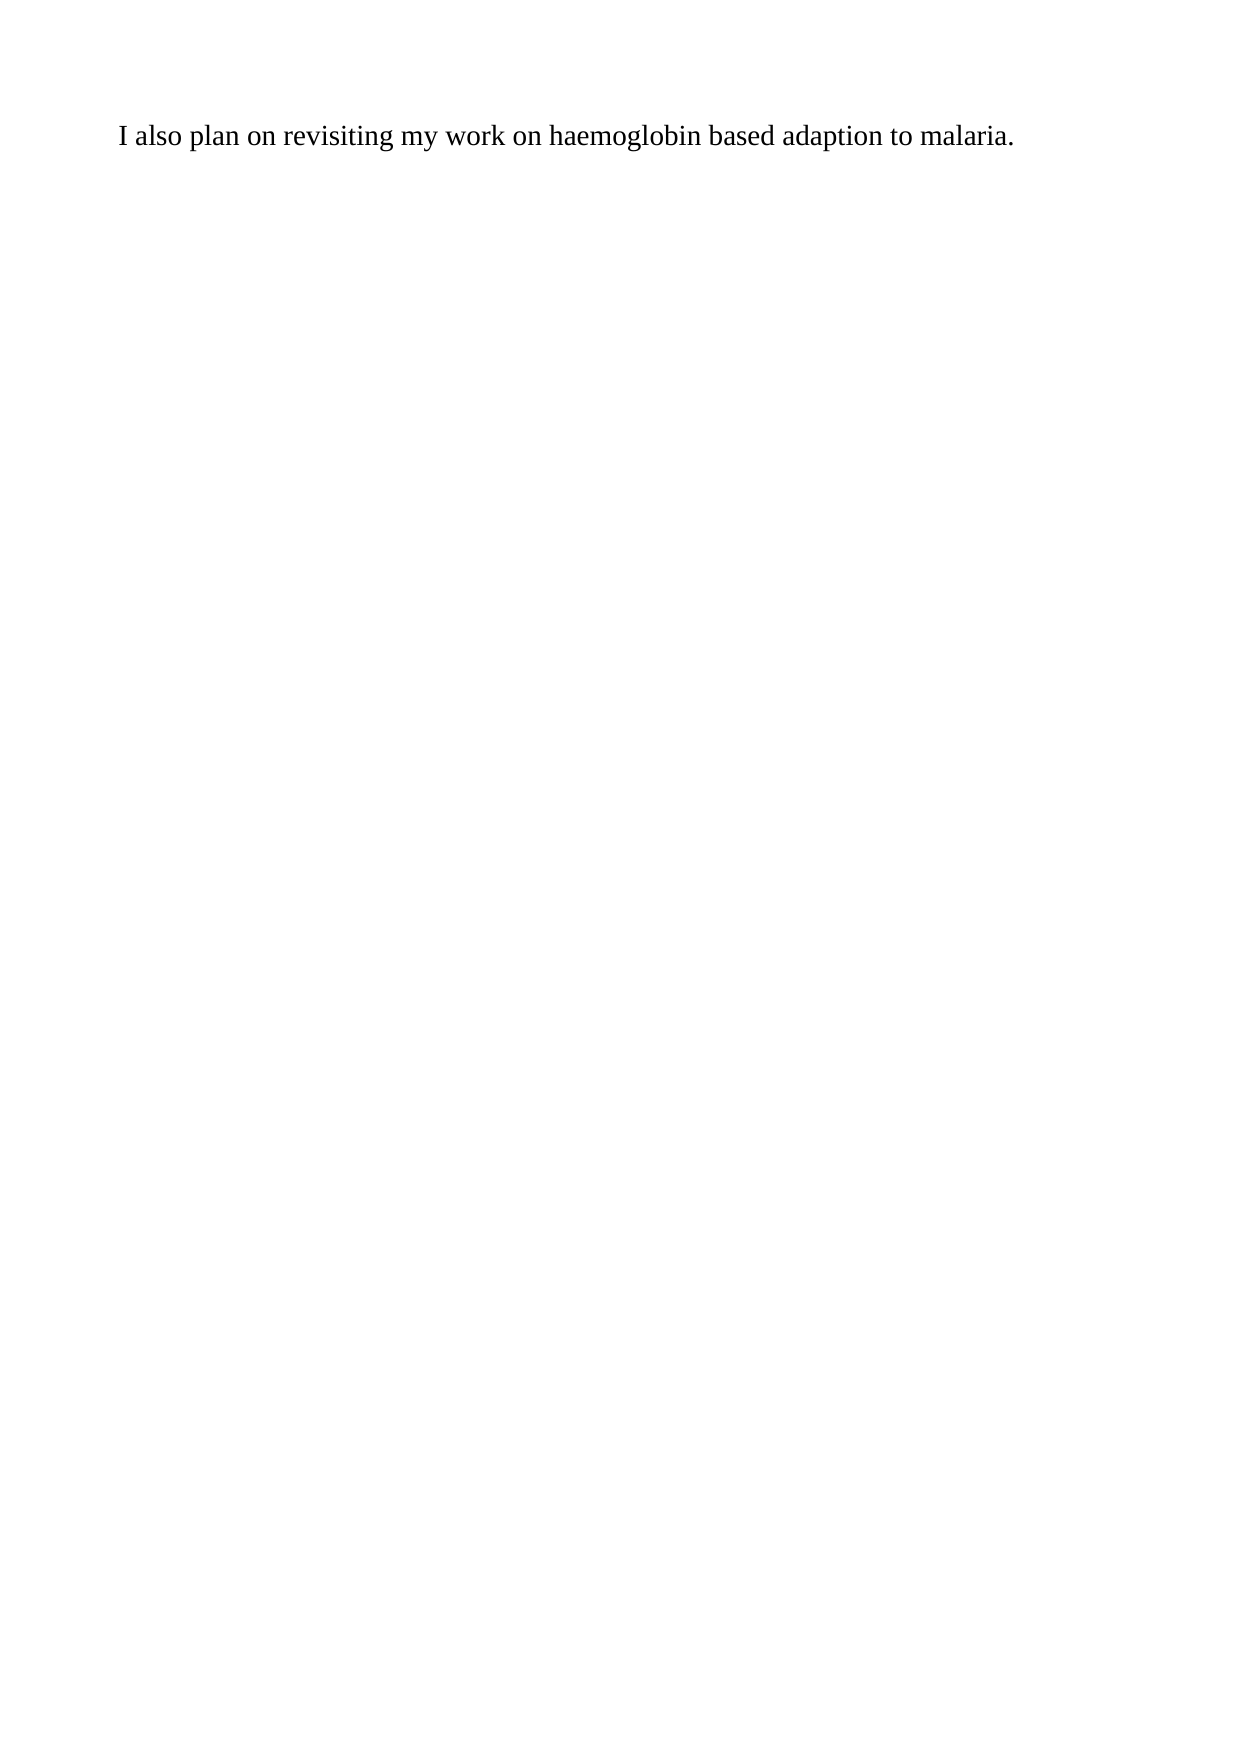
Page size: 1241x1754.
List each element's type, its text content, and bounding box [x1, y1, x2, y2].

text I also plan on revisiting my work on haemoglobin based adaption to malaria. [118, 118, 1122, 152]
